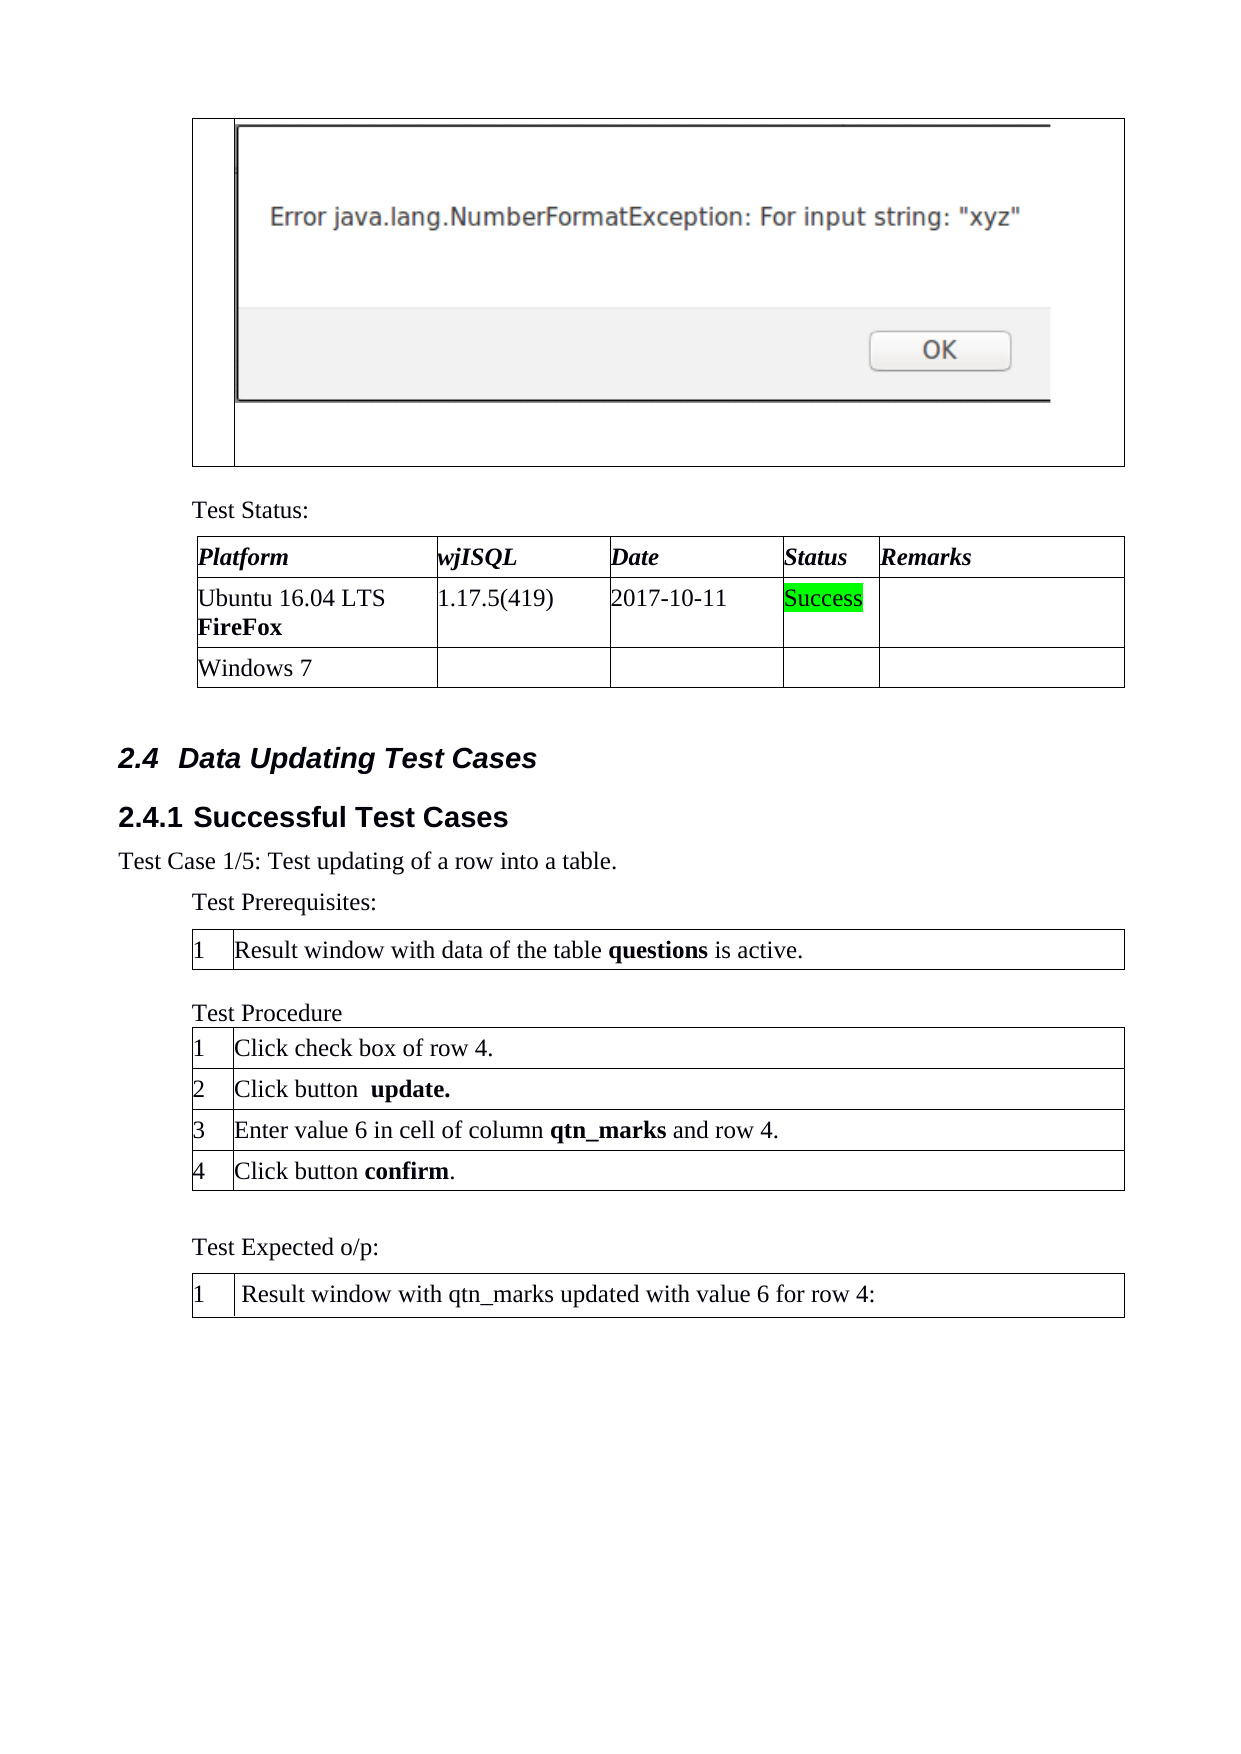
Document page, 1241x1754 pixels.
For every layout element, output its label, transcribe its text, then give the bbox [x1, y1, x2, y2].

table_header Result window with data of the table questions is active. [234, 930, 1124, 969]
text Test Procedure [118, 998, 1122, 1027]
table_cell Ubuntu 16.04 LTS FireFox [198, 578, 437, 646]
table_header [235, 119, 1124, 466]
table_header Remarks [880, 537, 1124, 577]
table_cell 2017-10-11 [611, 578, 783, 646]
table_header Date [611, 537, 783, 577]
table_cell 2 [193, 1069, 233, 1109]
table_header Result window with qtn_marks updated with value 6 for row 4: [235, 1274, 1124, 1316]
subtitle Data Updating Test Cases [118, 741, 1122, 775]
table_cell Success [784, 578, 879, 646]
table_header 1 [193, 1274, 234, 1316]
table_cell Click button update. [234, 1069, 1124, 1109]
table_cell Enter value 6 in cell of column qtn_marks and row 4. [234, 1110, 1124, 1149]
picture [234, 124, 1051, 403]
table_cell [438, 648, 610, 687]
table_header 1 [193, 1028, 233, 1068]
table_header [193, 119, 234, 466]
text Test Prerequisites: [118, 887, 1122, 916]
table_cell [611, 648, 783, 687]
table_header Platform [198, 537, 437, 577]
text Test Expected o/p: [118, 1232, 1122, 1261]
table_cell [880, 578, 1124, 646]
table_cell Click button confirm. [234, 1151, 1124, 1190]
table_cell 1.17.5(419) [438, 578, 610, 646]
table_cell [784, 648, 879, 687]
text Test Case 1/5: Test updating of a row into a table. [118, 846, 1122, 875]
table_cell 4 [193, 1151, 233, 1190]
table_cell Windows 7 [198, 648, 437, 687]
text Test Status: [118, 495, 1122, 524]
table_cell [880, 648, 1124, 687]
table_header 1 [193, 930, 233, 969]
table_cell 3 [193, 1110, 233, 1149]
subtitle Successful Test Cases [118, 800, 1122, 833]
table_header Status [784, 537, 879, 577]
table_header Click check box of row 4. [234, 1028, 1124, 1068]
table_header wjISQL [438, 537, 610, 577]
